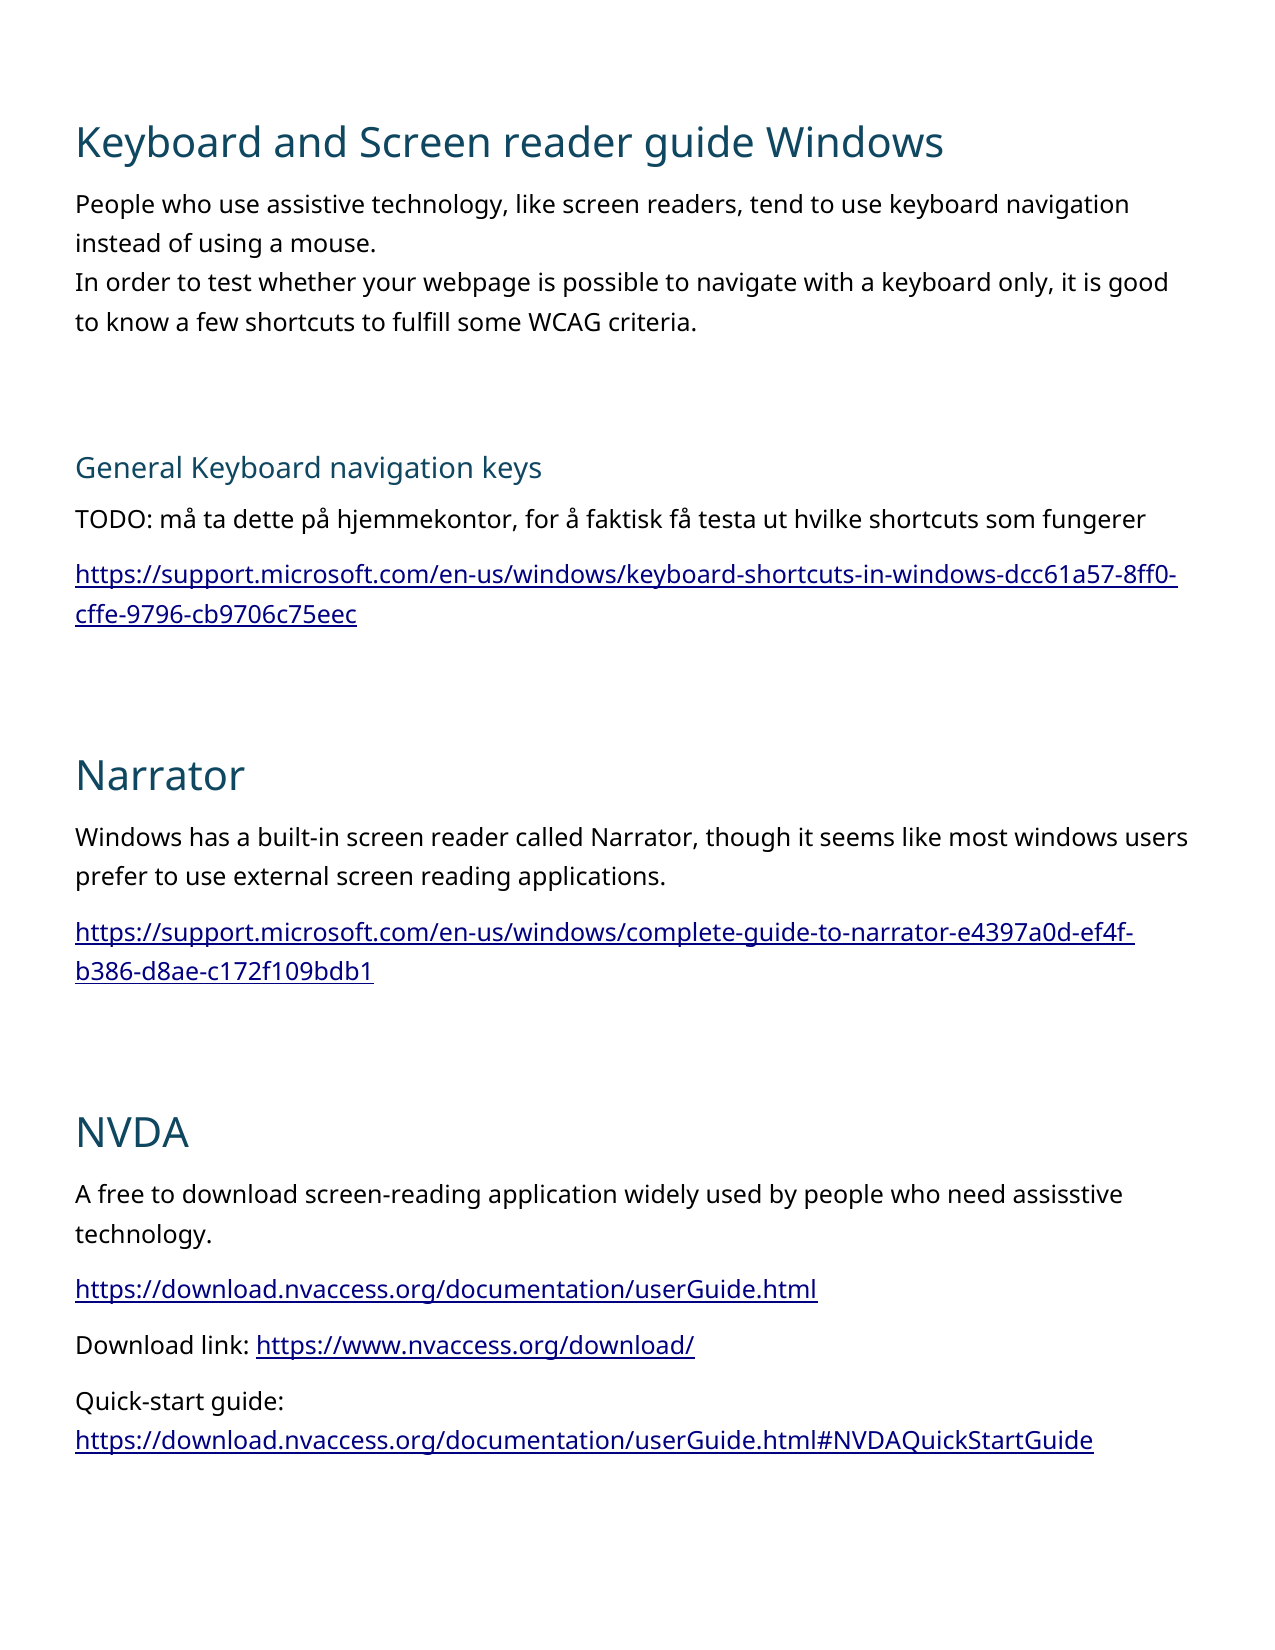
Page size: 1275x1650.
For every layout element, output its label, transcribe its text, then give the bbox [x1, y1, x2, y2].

text Quick-start guide: https://download.nvaccess.org/documentation/userGuide.html#NVDAQuickStartGuide [75, 1384, 1200, 1457]
subtitle Narrator [75, 745, 1200, 802]
text https://support.microsoft.com/en-us/windows/complete-guide-to-narrator-e4397a0d-ef4f-b386-d8ae-c172f109bdb1 [75, 914, 1200, 988]
text https://support.microsoft.com/en-us/windows/keyboard-shortcuts-in-windows-dcc61a57-8ff0-cffe-9796-cb9706c75eec [75, 557, 1200, 630]
text People who use assistive technology, like screen readers, tend to use keyboard navigation instead of using a mouse. In order to test whether your webpage is possible to navigate with a keyboard only, it is good to know a few shortcuts to fulfill some WCAG criteria. [75, 187, 1200, 338]
text Windows has a built-in screen reader called Narrator, though it seems like most windows users prefer to use external screen reading applications. [75, 819, 1200, 893]
subtitle General Keyboard navigation keys [75, 447, 1200, 487]
subtitle Keyboard and Screen reader guide Windows [75, 112, 1200, 169]
subtitle NVDA [75, 1103, 1200, 1160]
text TODO: må ta dette på hjemmekontor, for å faktisk få testa ut hvilke shortcuts som fungerer [75, 501, 1200, 535]
text https://download.nvaccess.org/documentation/userGuide.html [75, 1272, 1200, 1306]
text A free to download screen-reading application widely used by people who need assisstive technology. [75, 1177, 1200, 1250]
text Download link: https://www.nvaccess.org/download/ [75, 1328, 1200, 1362]
